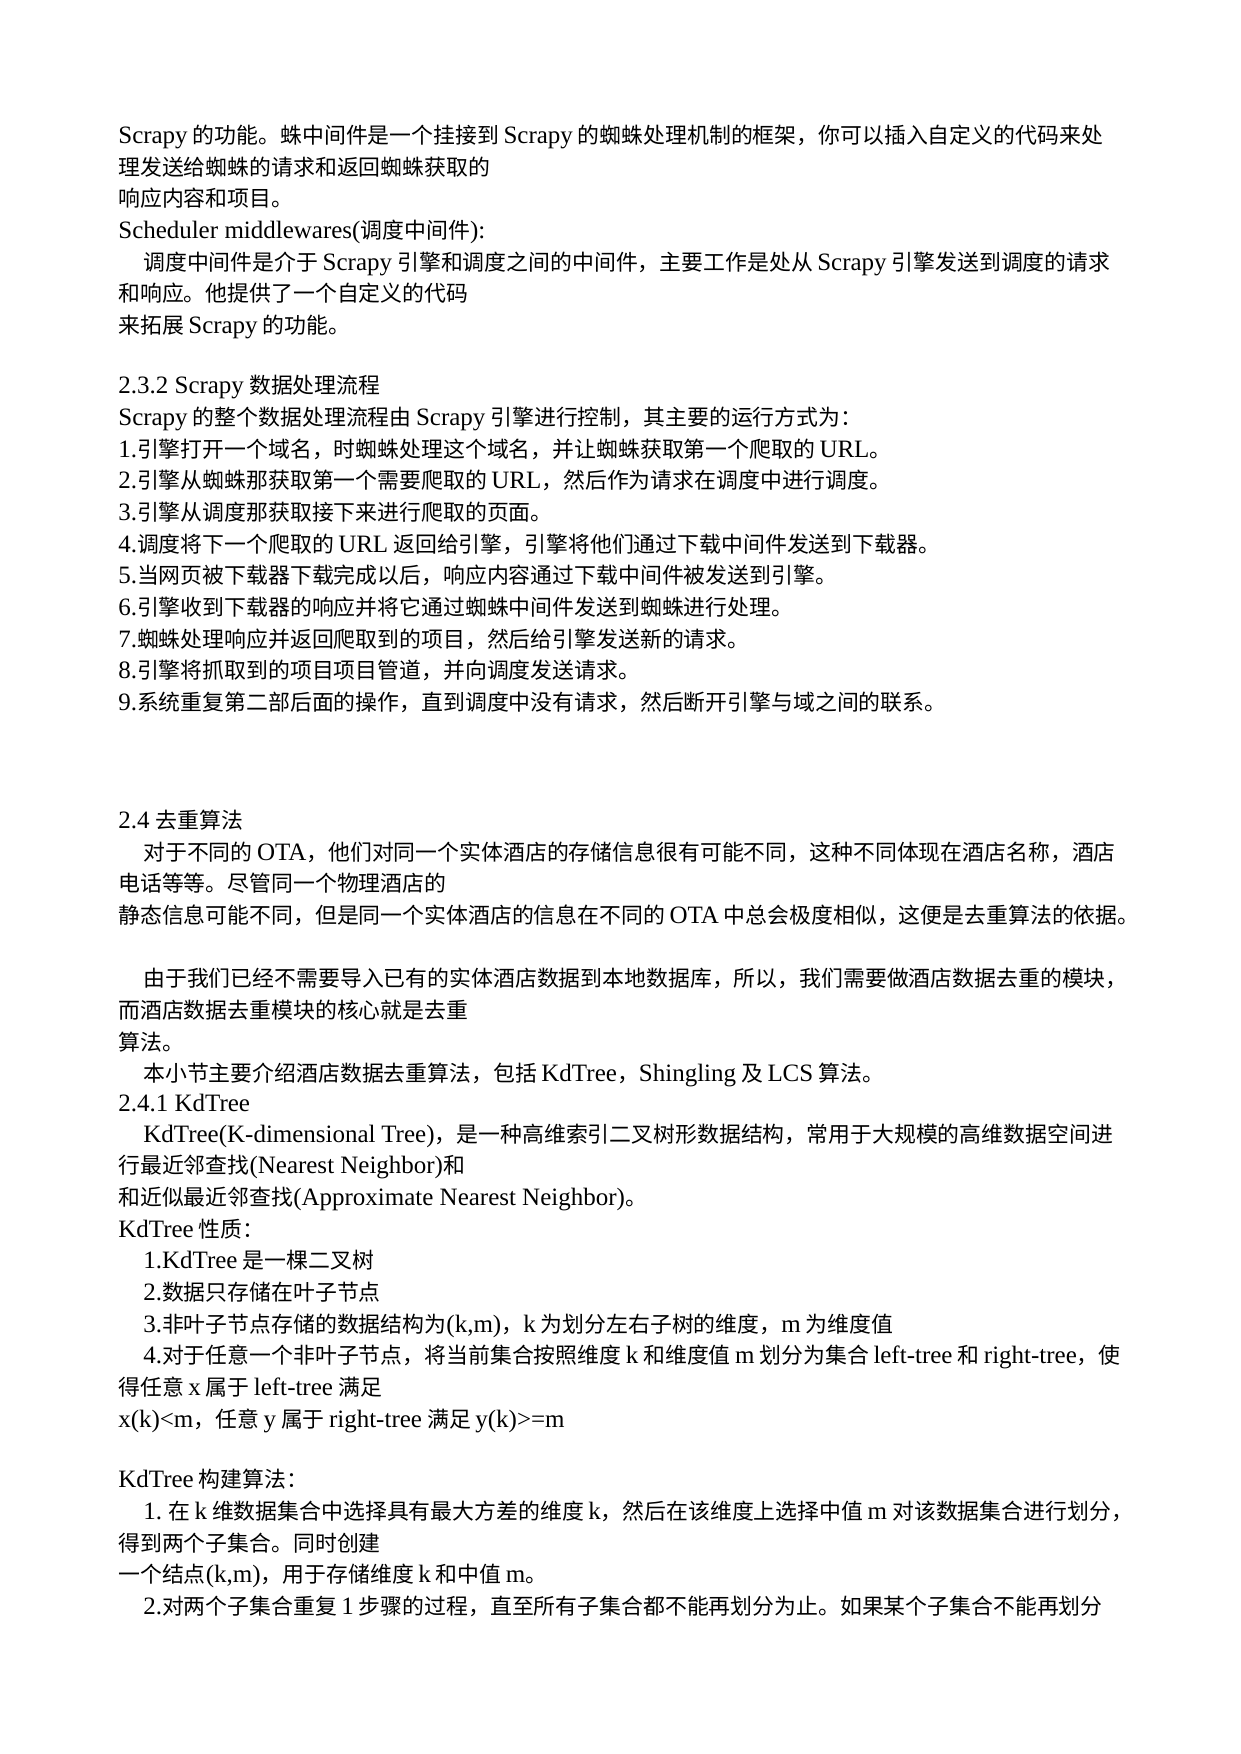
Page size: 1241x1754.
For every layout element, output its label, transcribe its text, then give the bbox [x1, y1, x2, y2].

text 调度中间件是介于Scrapy引擎和调度之间的中间件，主要工作是处从Scrapy引擎发送到调度的请求和响应。他提供了一个自定义的代码 [118, 245, 1122, 308]
text 5.当网页被下载器下载完成以后，响应内容通过下载中间件被发送到引擎。 [118, 558, 1122, 590]
text 2.3.2 Scrapy数据处理流程 [118, 368, 1122, 400]
text Scrapy的整个数据处理流程由Scrapy引擎进行控制，其主要的运行方式为： [118, 400, 1122, 432]
text 算法。 [118, 1025, 1122, 1056]
text 4.调度将下一个爬取的URL返回给引擎，引擎将他们通过下载中间件发送到下载器。 [118, 527, 1122, 558]
text 4.对于任意一个非叶子节点，将当前集合按照维度k和维度值m划分为集合left-tree和right-tree，使得任意x属于left-tree满足 [118, 1338, 1122, 1402]
text 8.引擎将抓取到的项目项目管道，并向调度发送请求。 [118, 653, 1122, 685]
text 一个结点(k,m)，用于存储维度k和中值m。 [118, 1557, 1122, 1589]
text 来拓展Scrapy的功能。 [118, 308, 1122, 340]
text 3.引擎从调度那获取接下来进行爬取的页面。 [118, 495, 1122, 527]
text Scrapy的功能。蛛中间件是一个挂接到Scrapy的蜘蛛处理机制的框架，你可以插入自定义的代码来处理发送给蜘蛛的请求和返回蜘蛛获取的 [118, 118, 1122, 181]
text 2.4.1 KdTree [118, 1088, 1122, 1117]
text 3.非叶子节点存储的数据结构为(k,m)，k为划分左右子树的维度，m为维度值 [118, 1307, 1122, 1338]
text 7.蜘蛛处理响应并返回爬取到的项目，然后给引擎发送新的请求。 [118, 622, 1122, 653]
text 1. 在k维数据集合中选择具有最大方差的维度k，然后在该维度上选择中值m对该数据集合进行划分，得到两个子集合。同时创建 [118, 1494, 1122, 1557]
text 9.系统重复第二部后面的操作，直到调度中没有请求，然后断开引擎与域之间的联系。 [118, 685, 1122, 717]
text 由于我们已经不需要导入已有的实体酒店数据到本地数据库，所以，我们需要做酒店数据去重的模块，而酒店数据去重模块的核心就是去重 [118, 961, 1122, 1025]
text 2.对两个子集合重复1步骤的过程，直至所有子集合都不能再划分为止。如果某个子集合不能再划分 [118, 1589, 1122, 1621]
text 本小节主要介绍酒店数据去重算法，包括KdTree，Shingling及LCS算法。 [118, 1056, 1122, 1088]
text Scheduler middlewares(调度中间件): [118, 213, 1122, 245]
text 2.4 去重算法 [118, 803, 1122, 835]
text KdTree性质： [118, 1212, 1122, 1243]
text 响应内容和项目。 [118, 181, 1122, 213]
text KdTree(K-dimensional Tree)，是一种高维索引二叉树形数据结构，常用于大规模的高维数据空间进行最近邻查找(Nearest Neighbor)和 [118, 1117, 1122, 1180]
text x(k)<m，任意y属于right-tree满足y(k)>=m [118, 1402, 1122, 1433]
text 1.KdTree是一棵二叉树 [118, 1243, 1122, 1275]
text 6.引擎收到下载器的响应并将它通过蜘蛛中间件发送到蜘蛛进行处理。 [118, 590, 1122, 622]
text 对于不同的OTA，他们对同一个实体酒店的存储信息很有可能不同，这种不同体现在酒店名称，酒店电话等等。尽管同一个物理酒店的 [118, 835, 1122, 898]
text 1.引擎打开一个域名，时蜘蛛处理这个域名，并让蜘蛛获取第一个爬取的URL。 [118, 432, 1122, 463]
text KdTree构建算法： [118, 1462, 1122, 1494]
text 静态信息可能不同，但是同一个实体酒店的信息在不同的OTA中总会极度相似，这便是去重算法的依据。 [118, 898, 1122, 961]
text 和近似最近邻查找(Approximate Nearest Neighbor)。 [118, 1180, 1122, 1212]
text 2.引擎从蜘蛛那获取第一个需要爬取的URL，然后作为请求在调度中进行调度。 [118, 463, 1122, 495]
text 2.数据只存储在叶子节点 [118, 1275, 1122, 1307]
